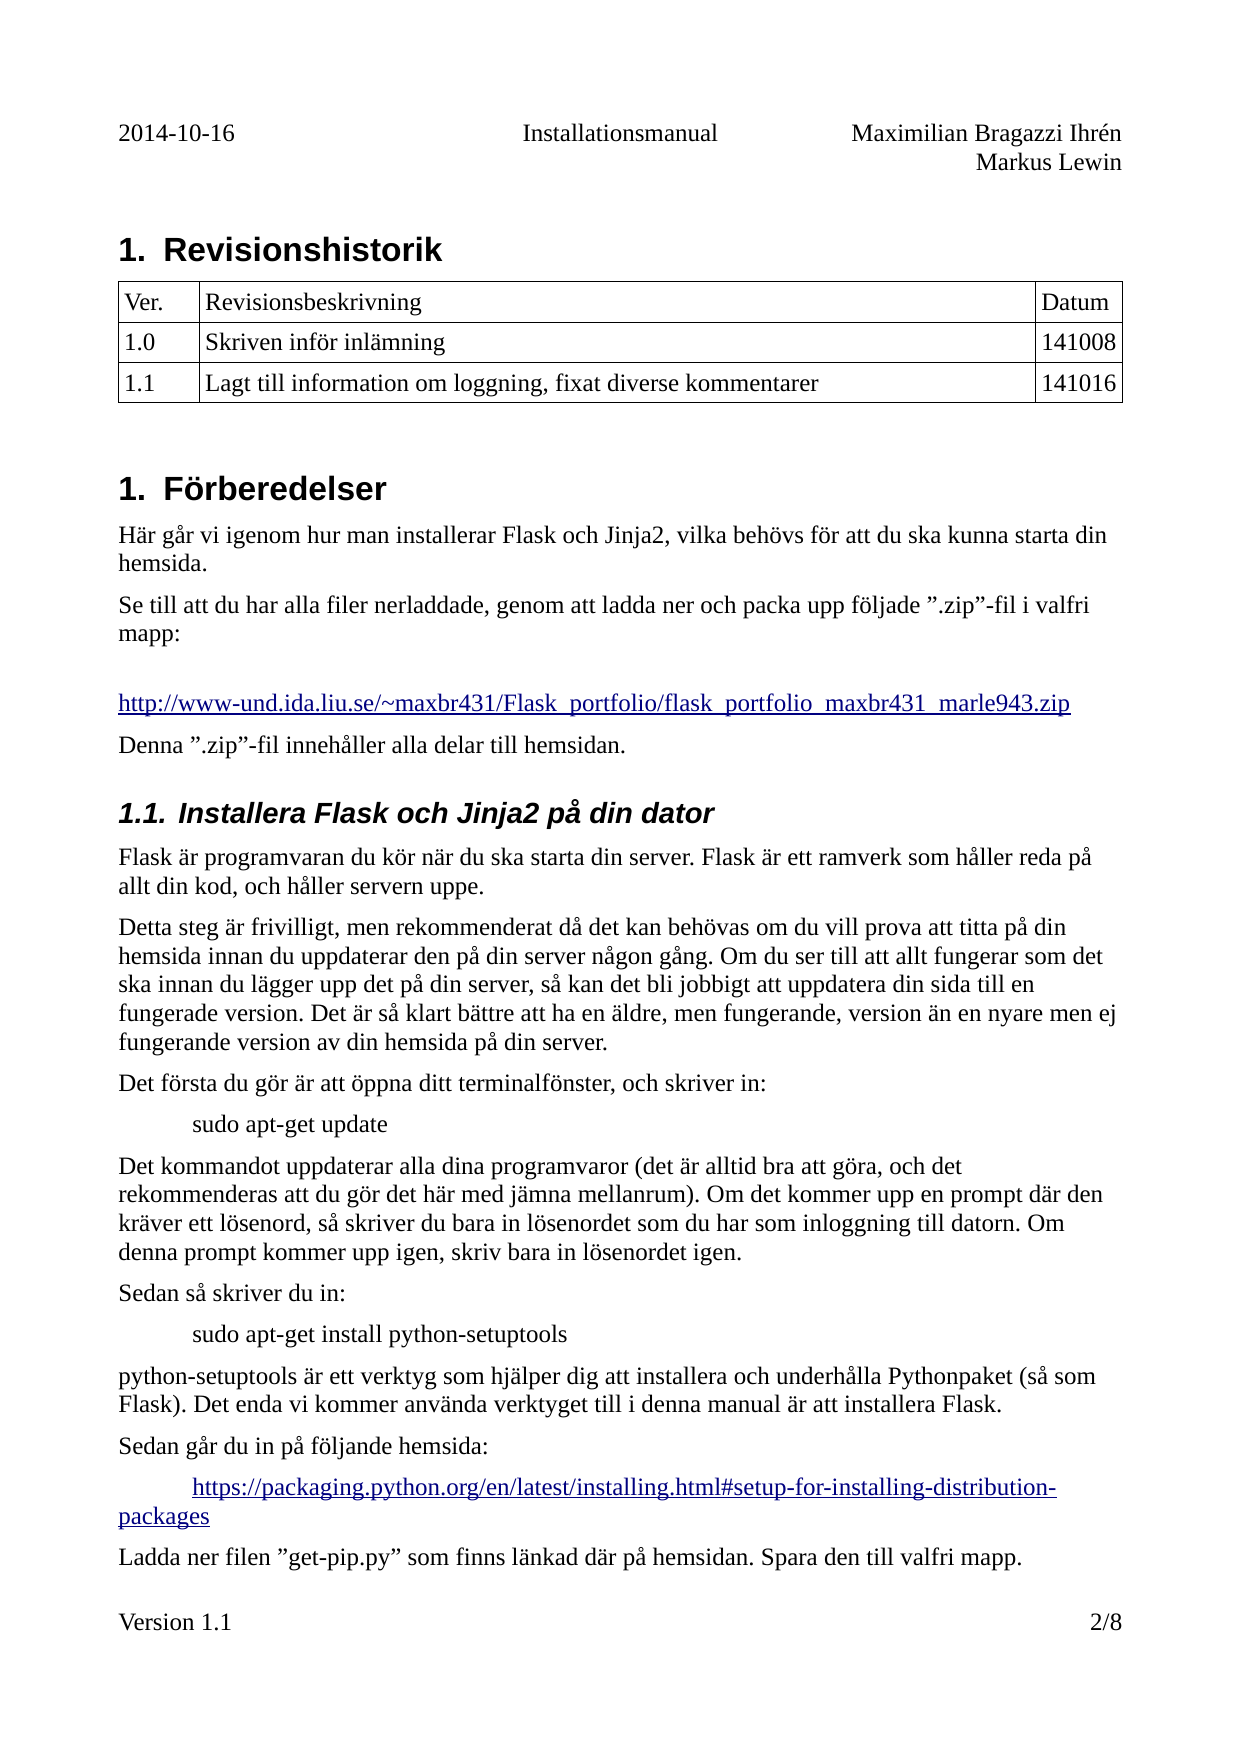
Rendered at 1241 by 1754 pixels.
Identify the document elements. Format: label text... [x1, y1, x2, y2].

text Denna ”.zip”-fil innehåller alla delar till hemsidan. [118, 730, 1122, 758]
text Sedan så skriver du in: [118, 1278, 1122, 1307]
text sudo apt-get install python-setuptools [118, 1319, 1122, 1348]
subtitle Revisionshistorik [118, 230, 1122, 269]
text Se till att du har alla filer nerladdade, genom att ladda ner och packa upp följade ”.zip”-fil i valfri mapp: [118, 590, 1122, 647]
table_cell Skriven inför inlämning [200, 323, 1035, 362]
text Det kommandot uppdaterar alla dina programvaror (det är alltid bra att göra, och det rekommenderas att du gör det här med jämna mellanrum). Om det kommer upp en prompt där den kräver ett lösenord, så skriver du bara in lösenordet som du har som inloggning till datorn. Om denna prompt kommer upp igen, skriv bara in lösenordet igen. [118, 1151, 1122, 1266]
table_cell 141016 [1036, 363, 1122, 402]
table_cell 1.0 [119, 323, 199, 362]
text Sedan går du in på följande hemsida: [118, 1431, 1122, 1459]
table_cell 1.1 [119, 363, 199, 402]
text Flask är programvaran du kör när du ska starta din server. Flask är ett ramverk som håller reda på allt din kod, och håller servern uppe. [118, 842, 1122, 899]
subtitle Installera Flask och Jinja2 på din dator [118, 796, 1122, 829]
table_header Datum [1036, 282, 1122, 322]
text http://www-und.ida.liu.se/~maxbr431/Flask_portfolio/flask_portfolio_maxbr431_marle943.zip [118, 660, 1122, 717]
table_cell 141008 [1036, 323, 1122, 362]
text sudo apt-get update [118, 1109, 1122, 1138]
text Detta steg är frivilligt, men rekommenderat då det kan behövas om du vill prova att titta på din hemsida innan du uppdaterar den på din server någon gång. Om du ser till att allt fungerar som det ska innan du lägger upp det på din server, så kan det bli jobbigt att uppdatera din sida till en fungerade version. Det är så klart bättre att ha en äldre, men fungerande, version än en nyare men ej fungerande version av din hemsida på din server. [118, 912, 1122, 1056]
text https://packaging.python.org/en/latest/installing.html#setup-for-installing-distribution-packages [118, 1472, 1122, 1529]
subtitle Förberedelser [118, 468, 1122, 507]
text Här går vi igenom hur man installerar Flask och Jinja2, vilka behövs för att du ska kunna starta din hemsida. [118, 520, 1122, 577]
table_cell Lagt till information om loggning, fixat diverse kommentarer [200, 363, 1035, 402]
text Ladda ner filen ”get-pip.py” som finns länkad där på hemsidan. Spara den till valfri mapp. [118, 1542, 1122, 1571]
table_header Ver. [119, 282, 199, 322]
text Det första du gör är att öppna ditt terminalfönster, och skriver in: [118, 1068, 1122, 1097]
table_header Revisionsbeskrivning [200, 282, 1035, 322]
text python-setuptools är ett verktyg som hjälper dig att installera och underhålla Pythonpaket (så som Flask). Det enda vi kommer använda verktyget till i denna manual är att installera Flask. [118, 1361, 1122, 1418]
